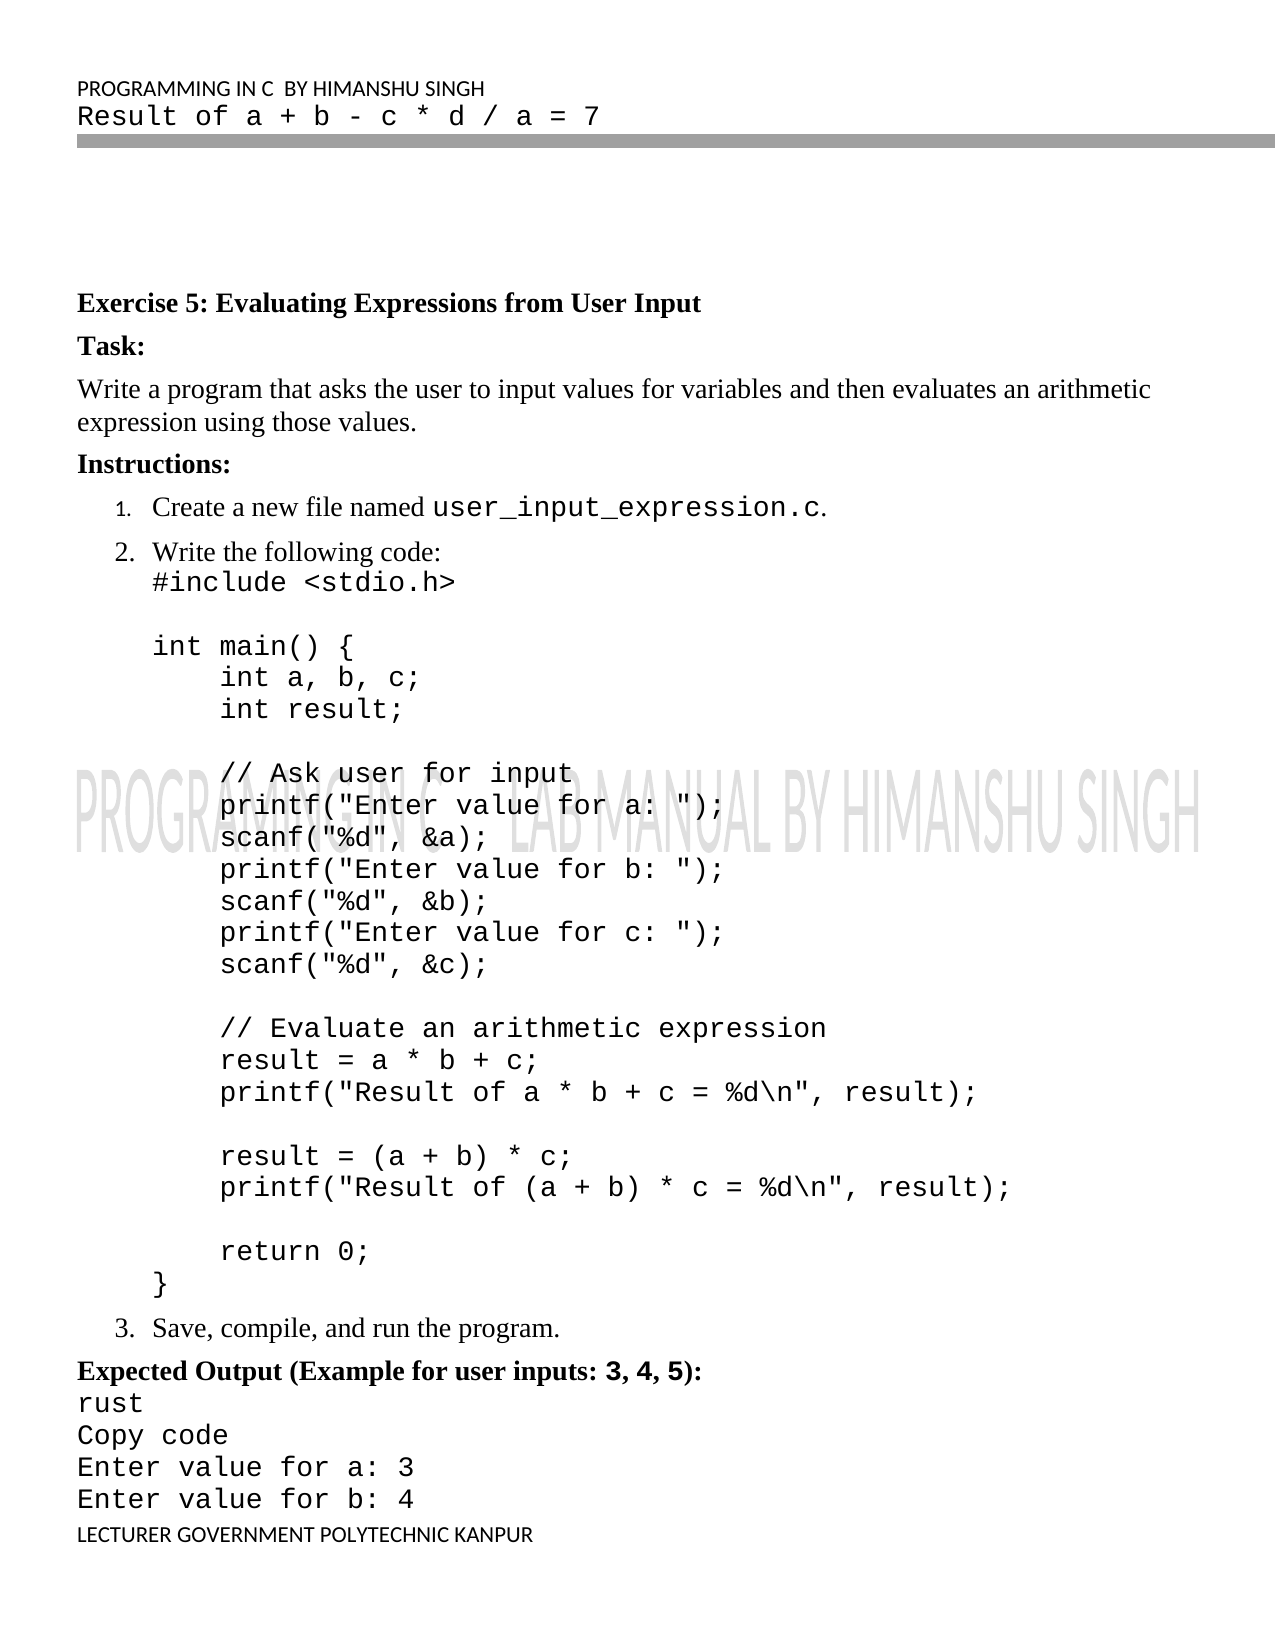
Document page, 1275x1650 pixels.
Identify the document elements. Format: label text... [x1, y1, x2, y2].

text } [243, 833, 248, 844]
text } [924, 823, 952, 852]
list Write the following code: [114, 535, 1198, 568]
list Save, compile, and run the program. [114, 1311, 1198, 1344]
text scanf("%d", &a); [1149, 823, 1165, 843]
text Task: [77, 329, 1198, 362]
text printf("%d x %d = %d\n", N, i, N * i); [844, 791, 868, 823]
text } [1143, 823, 1170, 853]
text } [425, 835, 443, 853]
text printf("Enter value for a: "); [162, 791, 189, 823]
text printf("Enter value for a: "); [330, 791, 368, 823]
text printf("Enter value for a: "); [1148, 791, 1174, 823]
text } [189, 823, 194, 853]
text printf("Enter value for a: "); [821, 791, 844, 823]
text } [198, 823, 240, 853]
text printf("Enter value for a: "); [1062, 791, 1091, 823]
text } [347, 823, 352, 832]
text } [272, 823, 277, 833]
text #include <stdio.h> [152, 568, 1198, 600]
text result = (a + b) * c; [152, 1142, 1198, 1173]
text } [425, 837, 431, 844]
text } [1126, 823, 1138, 852]
text scanf("%d", &a); [331, 823, 347, 843]
text } [609, 823, 620, 841]
text return 0; [152, 1237, 1198, 1269]
text } [678, 823, 691, 852]
text } [311, 823, 321, 852]
text Enter value for b: 4 [77, 1484, 1198, 1516]
text } [308, 823, 315, 829]
text Instructions: [77, 447, 1198, 480]
text // Evaluate an arithmetic expression [152, 1014, 1198, 1046]
text } [1026, 823, 1032, 852]
text } [898, 823, 909, 841]
text } [754, 823, 771, 852]
text Exercise 5: Evaluating Expressions from User Input [77, 287, 1198, 319]
text printf("Enter value for c: "); [152, 918, 1198, 950]
text } [1101, 823, 1107, 852]
text } [968, 823, 980, 852]
text printf("Enter value for a: "); [517, 791, 537, 823]
text } [284, 823, 289, 852]
text printf("%d x %d = %d\n", N, i, N * i); [243, 791, 267, 823]
text } [1037, 823, 1062, 853]
text } [243, 823, 248, 831]
text Enter value for a: 3 [77, 1453, 1198, 1484]
text printf("%d x %d = %d\n", N, i, N * i); [1008, 791, 1032, 823]
text } [635, 823, 663, 852]
text Write a program that asks the user to input values for variables and then evaluates an arithmetic expression using those values. [77, 372, 1198, 437]
text } [983, 823, 1004, 853]
text } [1008, 823, 1013, 852]
text } [295, 833, 300, 852]
text scanf("%d", &a); [163, 823, 179, 843]
text } [272, 832, 277, 852]
text printf("Result of a * b + c = %d\n", result); [152, 1078, 1198, 1110]
text } [785, 823, 806, 852]
text } [627, 823, 631, 852]
text printf("Enter value for a: "); [759, 791, 785, 823]
text } [816, 823, 821, 852]
text printf("Enter value for a: "); [425, 791, 512, 823]
text printf("Enter value for b: "); [152, 855, 1198, 887]
text } [1174, 823, 1180, 852]
text } [325, 823, 351, 853]
text } [347, 829, 352, 838]
text } [1193, 823, 1198, 852]
text } [380, 823, 384, 852]
text } [152, 1269, 1198, 1301]
text } [844, 823, 849, 852]
text printf("Result of (a + b) * c = %d\n", result); [152, 1173, 1198, 1205]
text } [393, 823, 405, 852]
text Result of a + b - c * d / a = 7 [77, 102, 1198, 134]
text } [723, 823, 751, 852]
text } [512, 823, 557, 852]
text } [255, 823, 266, 832]
text scanf("%d", &b); [152, 887, 1198, 918]
text } [955, 823, 959, 852]
text } [157, 823, 184, 853]
text Expected Output (Example for user inputs: 3, 4, 5): [77, 1354, 1198, 1389]
text rust [77, 1389, 1198, 1421]
text } [916, 823, 921, 852]
text } [696, 823, 721, 853]
text } [874, 823, 879, 852]
text // Ask user for input [152, 759, 1198, 791]
text } [886, 823, 891, 852]
text scanf("%d", &a); [152, 823, 1198, 855]
text } [597, 823, 602, 852]
text result = a * b + c; [152, 1046, 1198, 1078]
text printf("%d x %d = %d\n", N, i, N * i); [1174, 791, 1198, 823]
text } [368, 823, 373, 852]
text scanf("%d", &c); [152, 950, 1198, 982]
text } [665, 823, 670, 852]
text int a, b, c; [152, 663, 1198, 695]
text int result; [152, 695, 1198, 727]
text } [420, 823, 426, 839]
text } [1113, 823, 1118, 852]
text Copy code [77, 1421, 1198, 1453]
text } [863, 823, 868, 852]
text } [1077, 823, 1097, 853]
text } [560, 823, 581, 852]
list Create a new file named user_input_expression.c. [114, 490, 1198, 525]
text scanf("%d", &a); [517, 823, 533, 847]
text int main() { [152, 632, 1198, 663]
